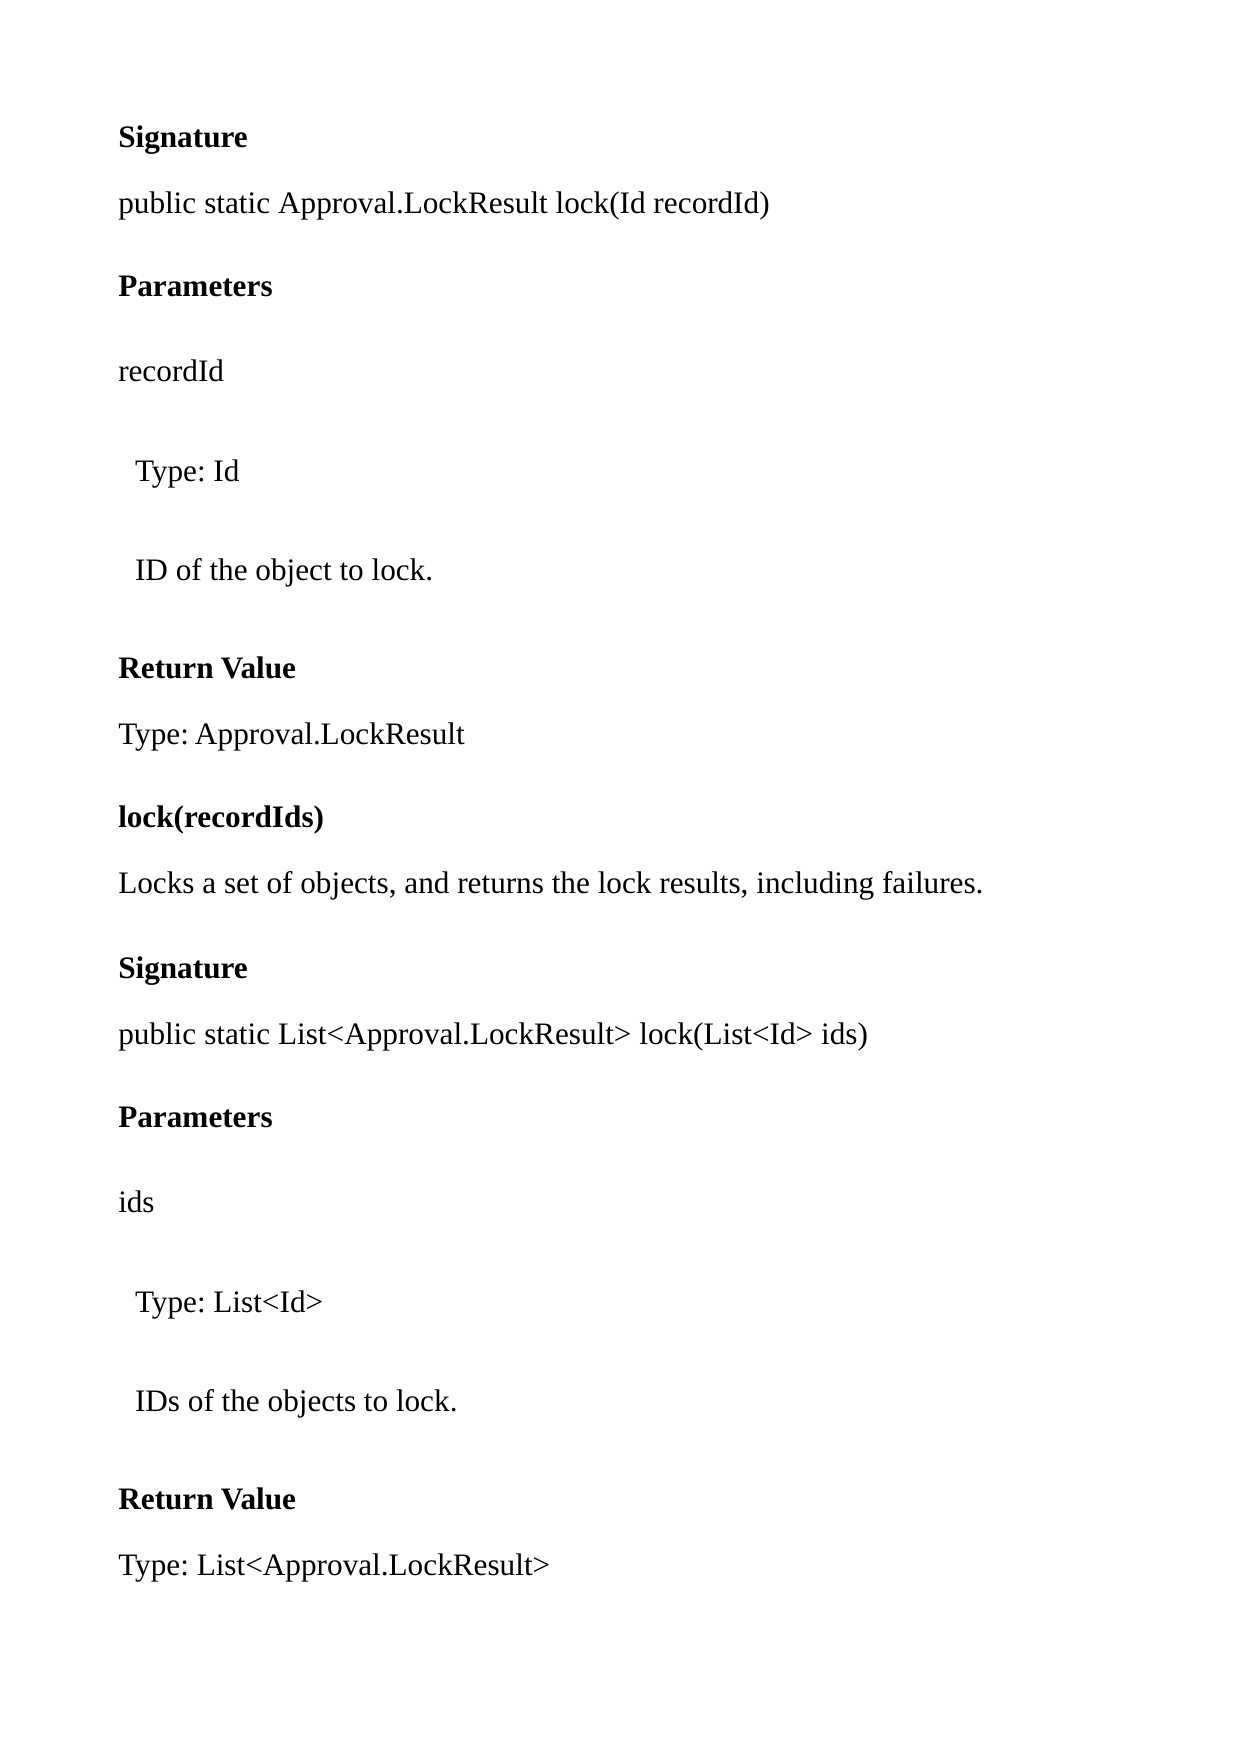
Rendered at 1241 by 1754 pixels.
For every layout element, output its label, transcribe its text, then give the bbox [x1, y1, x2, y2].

subtitle Return Value [118, 649, 1122, 685]
text ID of the object to lock. [135, 551, 1122, 587]
text IDs of the objects to lock. [135, 1383, 1122, 1419]
text Type: Id [135, 452, 1122, 488]
text Locks a set of objects, and returns the lock results, including failures. [118, 864, 1122, 900]
text ids [118, 1183, 1122, 1219]
text public static Approval.LockResult lock(Id recordId) [118, 184, 1122, 220]
text recordId [118, 352, 1122, 388]
text Type: List<Id> [135, 1283, 1122, 1319]
subtitle Parameters [118, 1098, 1122, 1134]
subtitle Return Value [118, 1480, 1122, 1516]
subtitle Signature [118, 118, 1122, 154]
subtitle lock(recordIds) [118, 798, 1122, 834]
text Type: Approval.LockResult [118, 715, 1122, 751]
subtitle Parameters [118, 267, 1122, 303]
text Type: List<Approval.LockResult> [118, 1546, 1122, 1582]
subtitle Signature [118, 949, 1122, 985]
text public static List<Approval.LockResult> lock(List<Id> ids) [118, 1016, 1122, 1052]
